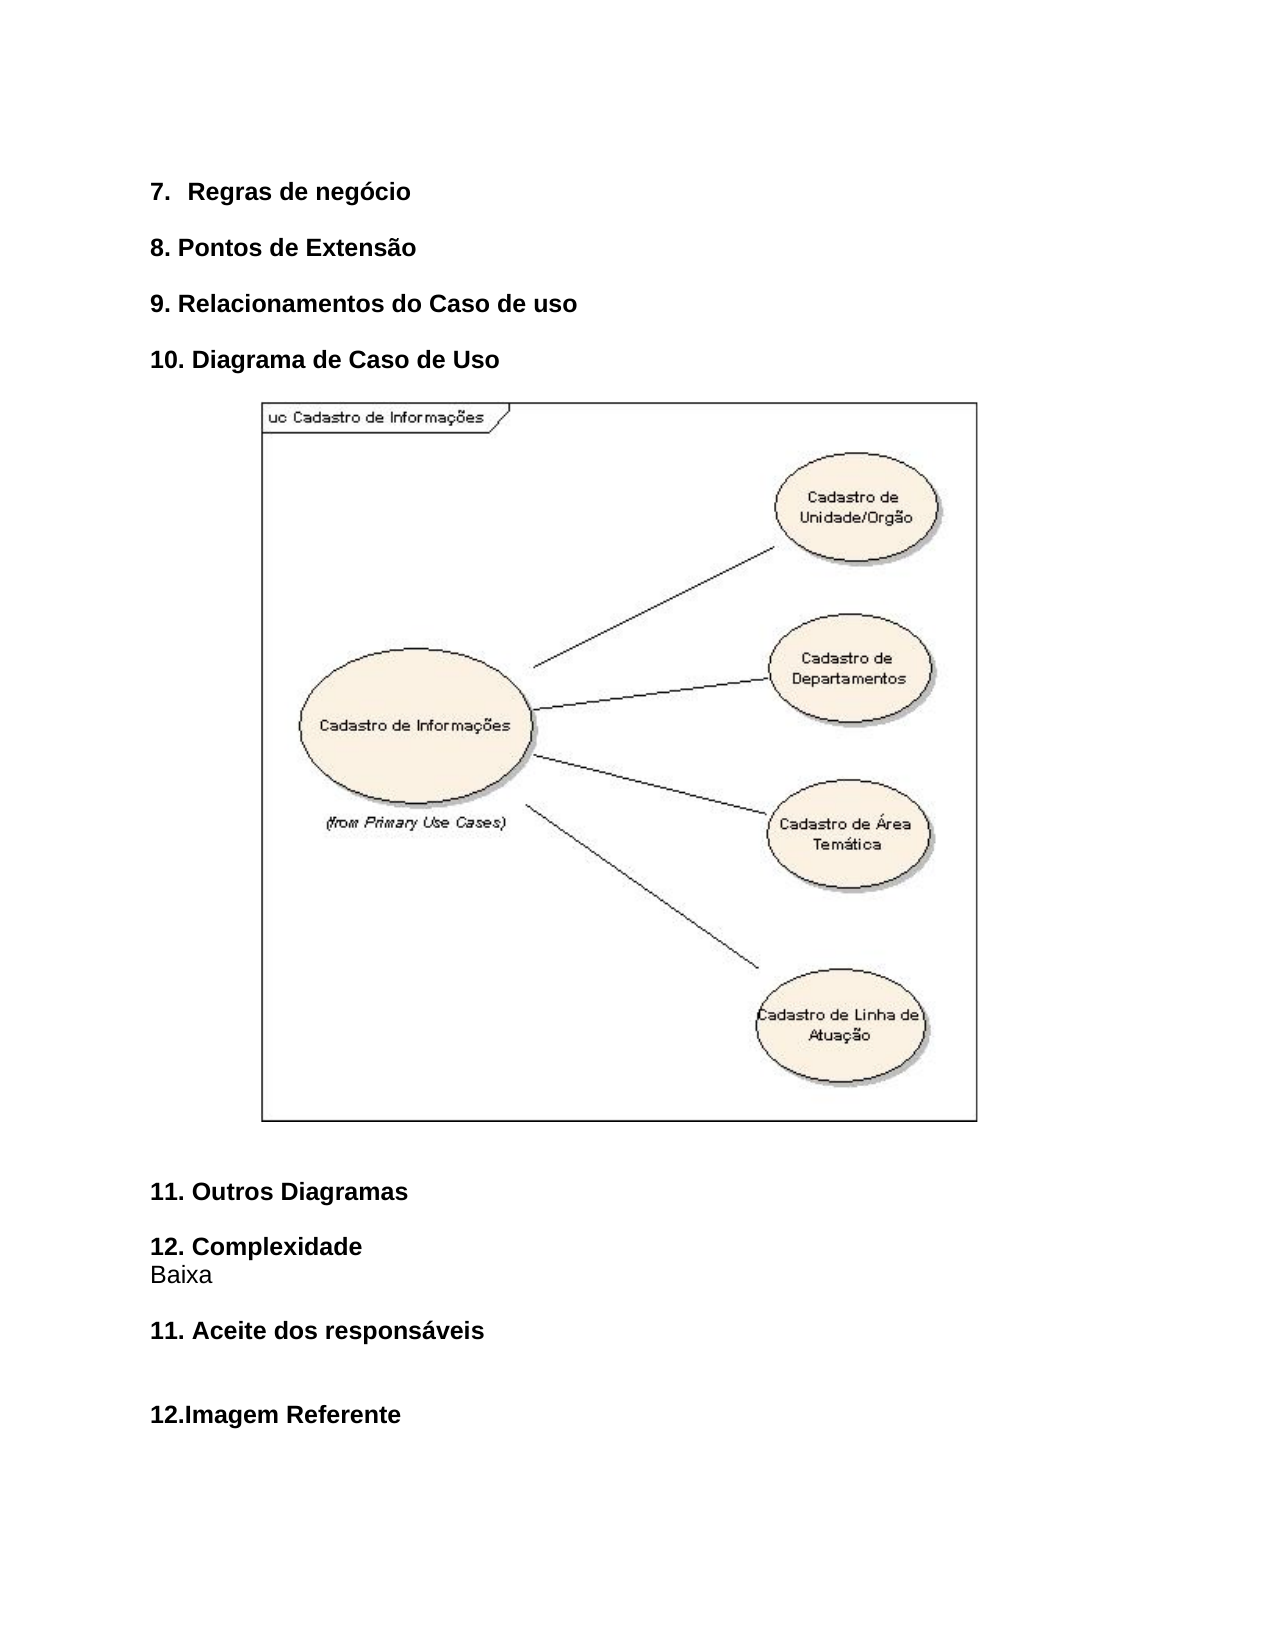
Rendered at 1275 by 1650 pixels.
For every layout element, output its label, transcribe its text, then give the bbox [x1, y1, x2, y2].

text 11. Aceite dos responsáveis [150, 1317, 1087, 1345]
text 9. Relacionamentos do Caso de uso [150, 289, 1087, 317]
text 11. Outros Diagramas [150, 1177, 1087, 1205]
text 12. Complexidade [150, 1233, 1087, 1261]
text 10. Diagrama de Caso de Uso [150, 345, 1087, 373]
picture [260, 401, 978, 1122]
list Regras de negócio [150, 178, 1087, 206]
text Baixa [150, 1261, 1087, 1289]
text 12.Imagem Referente [150, 1401, 1087, 1429]
text 8. Pontos de Extensão [150, 234, 1087, 262]
